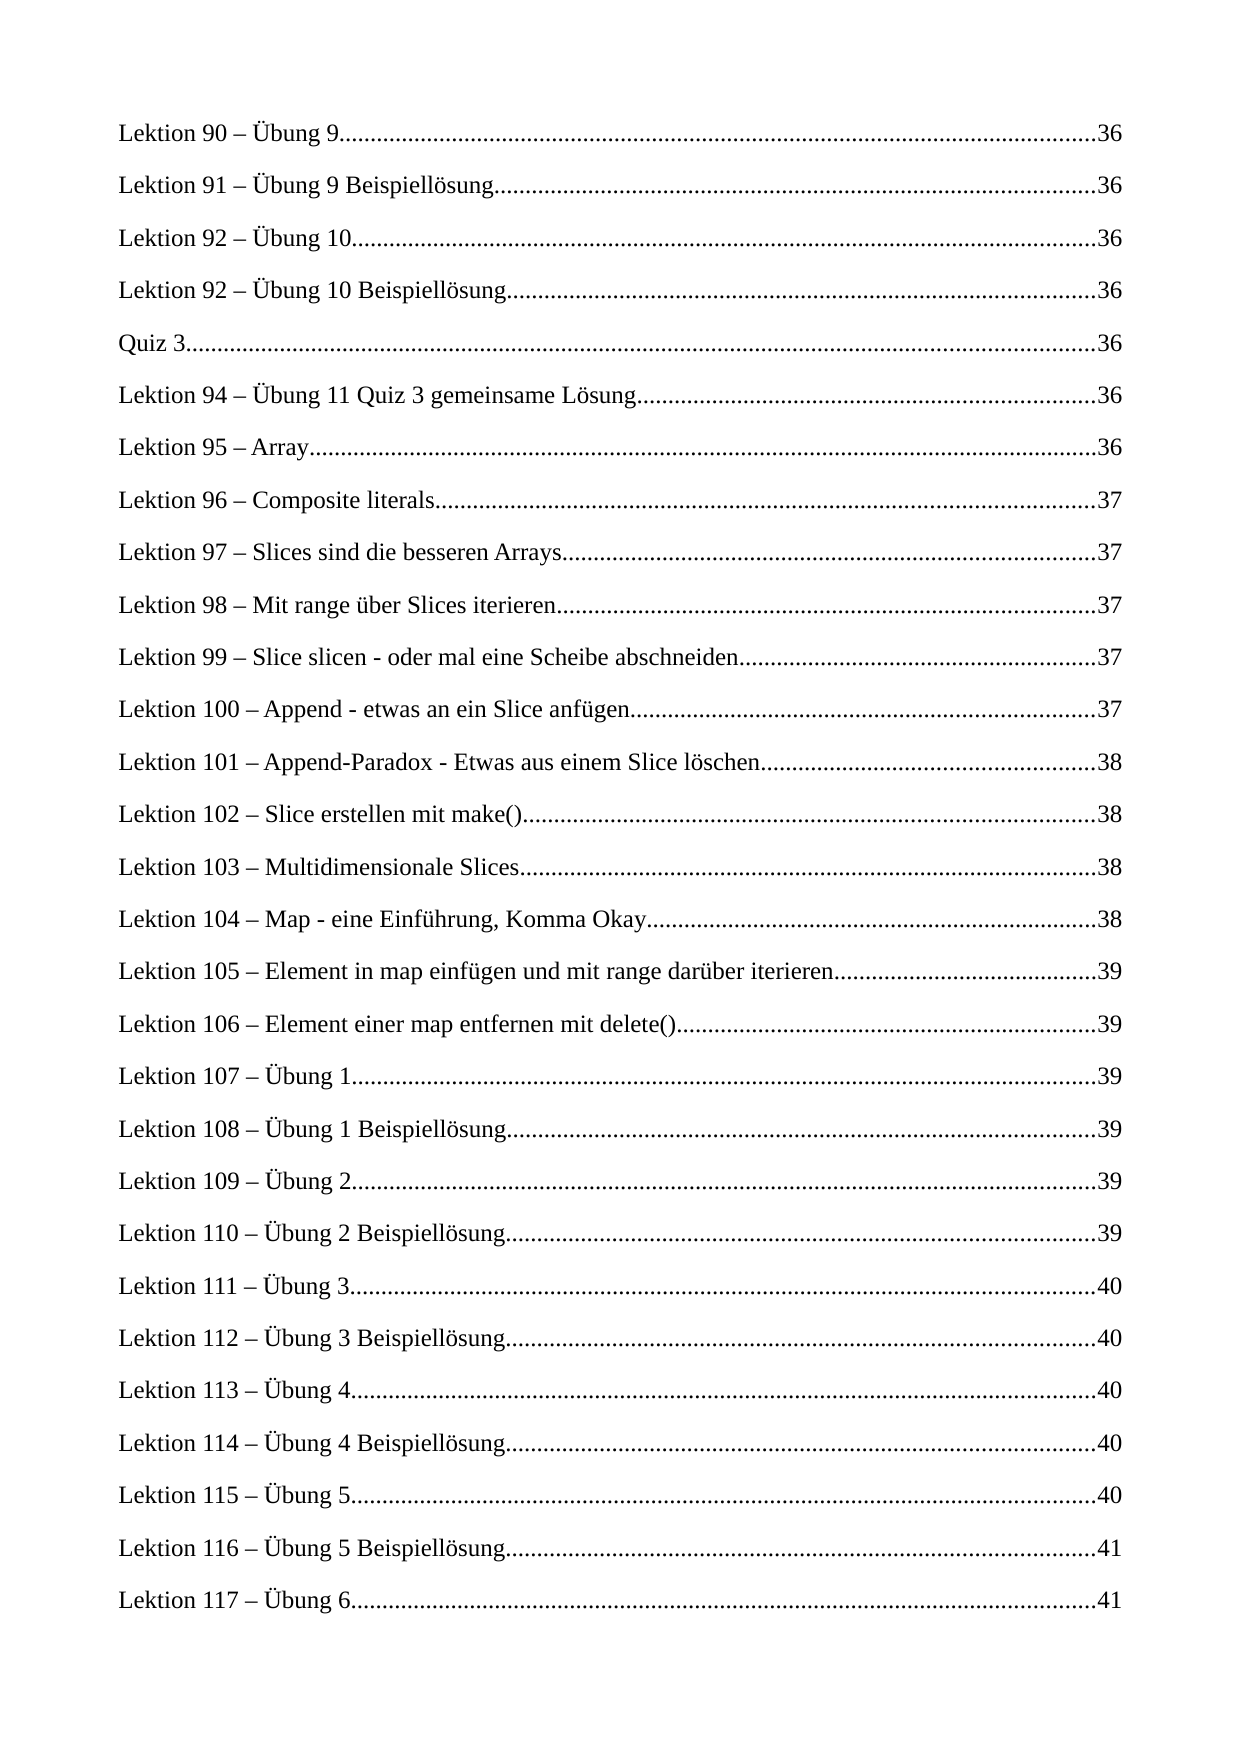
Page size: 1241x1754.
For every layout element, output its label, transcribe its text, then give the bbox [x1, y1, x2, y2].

text Lektion 94 – Übung 11 Quiz 3 gemeinsame Lösung 36 [118, 380, 1122, 409]
text Lektion 113 – Übung 4 40 [118, 1376, 1122, 1404]
text Lektion 99 – Slice slicen - oder mal eine Scheibe abschneiden 37 [118, 642, 1122, 671]
text Lektion 111 – Übung 3 40 [118, 1271, 1122, 1299]
text Lektion 91 – Übung 9 Beispiellösung 36 [118, 171, 1122, 199]
text Lektion 102 – Slice erstellen mit make() 38 [118, 799, 1122, 828]
text Lektion 114 – Übung 4 Beispiellösung 40 [118, 1428, 1122, 1457]
text Lektion 92 – Übung 10 Beispiellösung 36 [118, 275, 1122, 304]
text Quiz 3 36 [118, 328, 1122, 356]
text Lektion 109 – Übung 2 39 [118, 1166, 1122, 1195]
text Lektion 97 – Slices sind die besseren Arrays 37 [118, 537, 1122, 566]
text Lektion 107 – Übung 1 39 [118, 1061, 1122, 1090]
text Lektion 110 – Übung 2 Beispiellösung 39 [118, 1218, 1122, 1247]
text Lektion 95 – Array 36 [118, 432, 1122, 461]
text Lektion 100 – Append - etwas an ein Slice anfügen 37 [118, 694, 1122, 723]
text Lektion 105 – Element in map einfügen und mit range darüber iterieren 39 [118, 956, 1122, 985]
text Lektion 115 – Übung 5 40 [118, 1480, 1122, 1509]
text Lektion 90 – Übung 9 36 [118, 118, 1122, 147]
text Lektion 104 – Map - eine Einführung, Komma Okay 38 [118, 904, 1122, 933]
text Lektion 101 – Append-Paradox - Etwas aus einem Slice löschen 38 [118, 747, 1122, 776]
text Lektion 92 – Übung 10 36 [118, 223, 1122, 252]
text Lektion 103 – Multidimensionale Slices 38 [118, 852, 1122, 880]
text Lektion 108 – Übung 1 Beispiellösung 39 [118, 1114, 1122, 1142]
text Lektion 117 – Übung 6 41 [118, 1585, 1122, 1614]
text Lektion 112 – Übung 3 Beispiellösung 40 [118, 1323, 1122, 1352]
text Lektion 98 – Mit range über Slices iterieren 37 [118, 590, 1122, 618]
text Lektion 116 – Übung 5 Beispiellösung 41 [118, 1533, 1122, 1562]
text Lektion 106 – Element einer map entfernen mit delete() 39 [118, 1009, 1122, 1038]
text Lektion 96 – Composite literals 37 [118, 485, 1122, 514]
